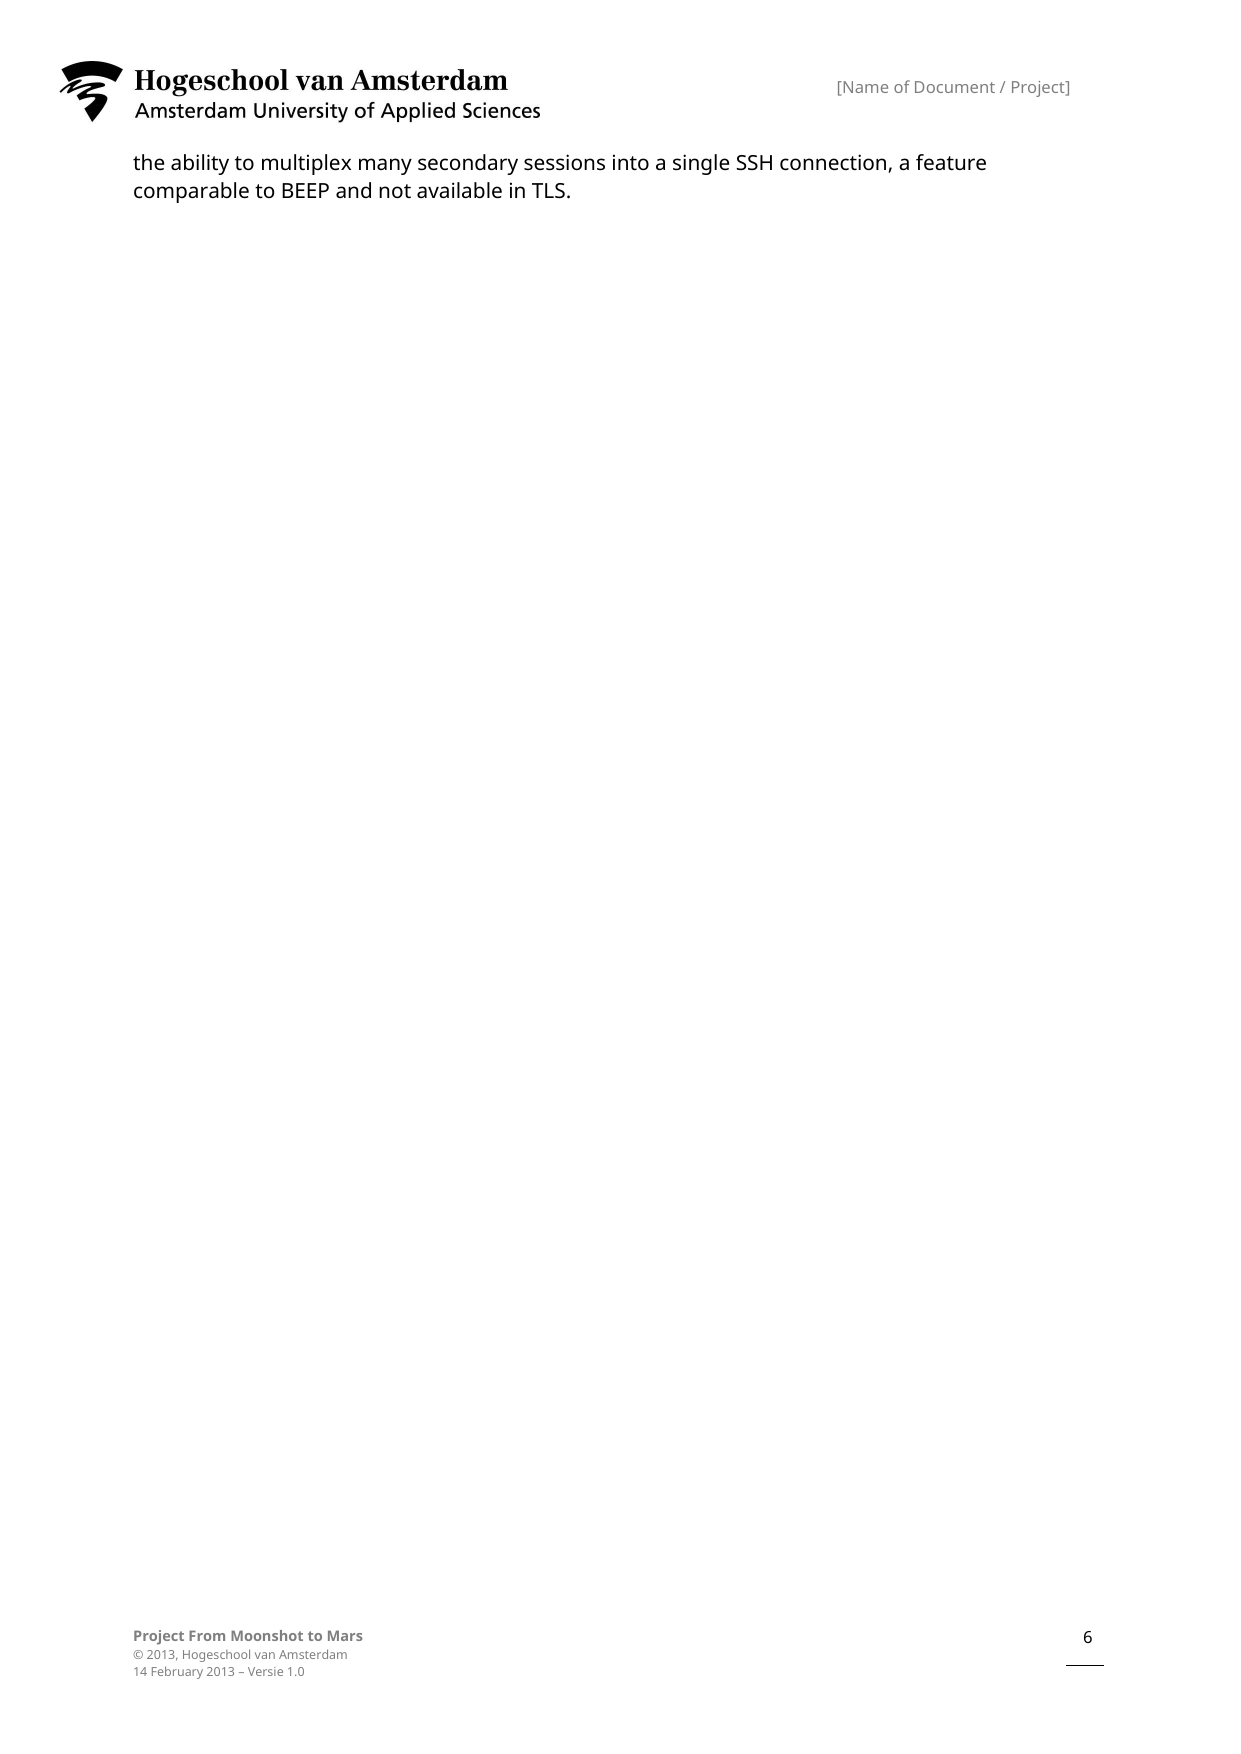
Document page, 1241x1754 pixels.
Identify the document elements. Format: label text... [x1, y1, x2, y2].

list the ability to multiplex many secondary sessions into a single SSH connection, a feature comparable to BEEP and not available in TLS. [133, 148, 1092, 204]
picture [0, 0, 622, 123]
